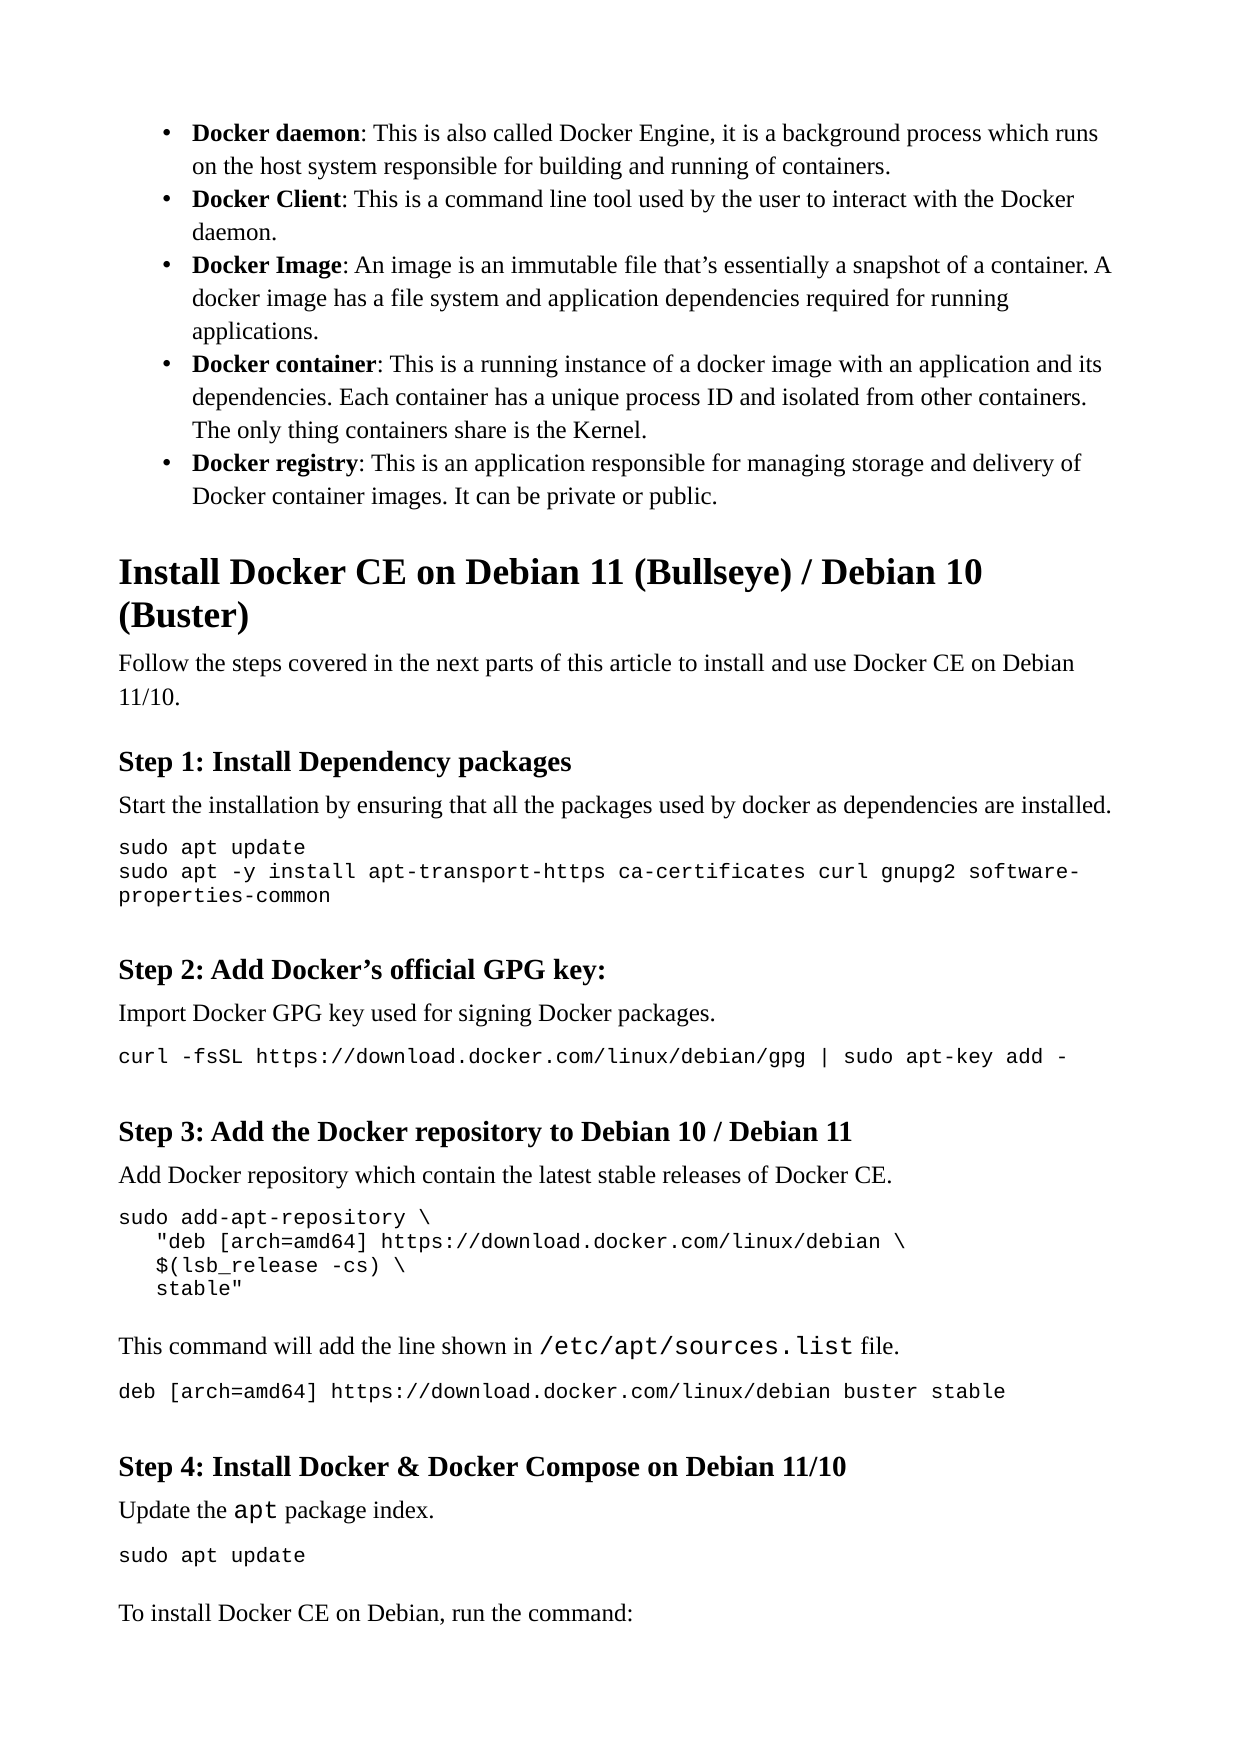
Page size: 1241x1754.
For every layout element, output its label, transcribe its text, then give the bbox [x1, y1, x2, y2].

text Start the installation by ensuring that all the packages used by docker as dependencies are installed. [118, 790, 1122, 818]
subtitle Step 2: Add Docker’s official GPG key: [118, 952, 1122, 986]
text "deb [arch=amd64] https://download.docker.com/linux/debian \ [118, 1231, 1122, 1255]
list Docker registry: This is an application responsible for managing storage and delivery of Docker container images. It can be private or public. [162, 448, 1122, 510]
text curl -fsSL https://download.docker.com/linux/debian/gpg | sudo apt-key add - [118, 1046, 1122, 1070]
text sudo add-apt-repository \ [118, 1207, 1122, 1231]
text sudo apt update [118, 837, 1122, 861]
text This command will add the line shown in /etc/apt/sources.list file. [118, 1331, 1122, 1362]
list Docker Image: An image is an immutable file that’s essentially a snapshot of a container. A docker image has a file system and application dependencies required for running applications. [162, 250, 1122, 345]
text To install Docker CE on Debian, run the command: [118, 1598, 1122, 1627]
text Update the apt package index. [118, 1495, 1122, 1526]
text sudo apt update [118, 1545, 1122, 1569]
text stable" [118, 1278, 1122, 1302]
text $(lsb_release -cs) \ [118, 1255, 1122, 1278]
text sudo apt -y install apt-transport-https ca-certificates curl gnupg2 software-properties-common [118, 861, 1122, 908]
subtitle Install Docker CE on Debian 11 (Bullseye) / Debian 10 (Buster) [118, 550, 1122, 636]
text Add Docker repository which contain the latest stable releases of Docker CE. [118, 1160, 1122, 1188]
text deb [arch=amd64] https://download.docker.com/linux/debian buster stable [118, 1381, 1122, 1405]
text Import Docker GPG key used for signing Docker packages. [118, 998, 1122, 1027]
subtitle Step 1: Install Dependency packages [118, 744, 1122, 777]
subtitle Step 4: Install Docker & Docker Compose on Debian 11/10 [118, 1449, 1122, 1483]
subtitle Step 3: Add the Docker repository to Debian 10 / Debian 11 [118, 1114, 1122, 1147]
list Docker daemon: This is also called Docker Engine, it is a background process which runs on the host system responsible for building and running of containers. [162, 118, 1122, 180]
list Docker container: This is a running instance of a docker image with an application and its dependencies. Each container has a unique process ID and isolated from other containers. The only thing containers share is the Kernel. [162, 349, 1122, 444]
text Follow the steps covered in the next parts of this article to install and use Docker CE on Debian 11/10. [118, 648, 1122, 710]
list Docker Client: This is a command line tool used by the user to interact with the Docker daemon. [162, 184, 1122, 246]
